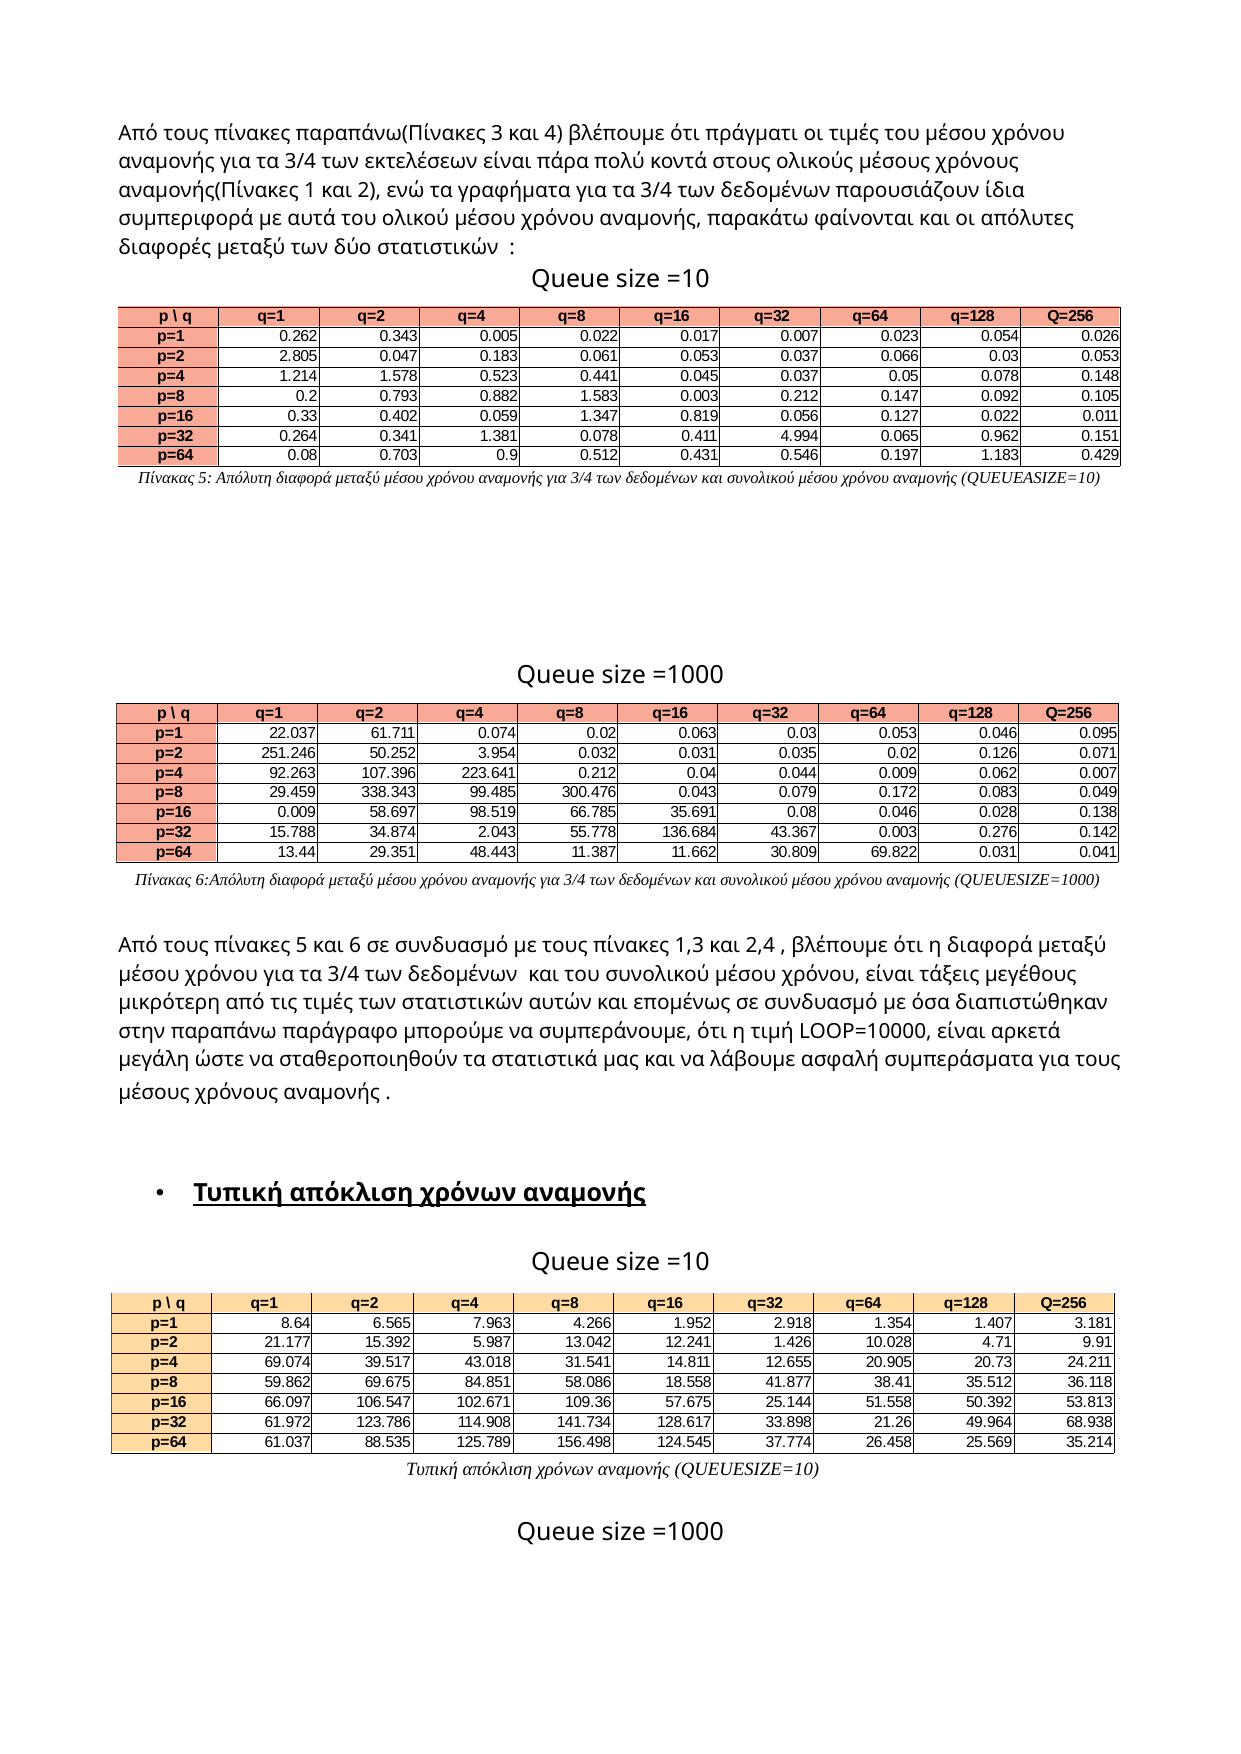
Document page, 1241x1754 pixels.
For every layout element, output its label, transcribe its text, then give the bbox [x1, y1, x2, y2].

text ΤΤ Τυπική απόκλιση χρόνων αναμονής (QUEUESIZE=10) [312, 1434, 413, 1453]
text ΤΤ Τυπική απόκλιση χρόνων αναμονής (QUEUESIZE=10) [312, 1394, 413, 1413]
text ΤΤ Τυπική απόκλιση χρόνων αναμονής (QUEUESIZE=10) [714, 1314, 813, 1333]
text ΤΤ Τυπική απόκλιση χρόνων αναμονής (QUEUESIZE=10) [514, 1414, 613, 1433]
text ΤΤ Τυπική απόκλιση χρόνων αναμονής (QUEUESIZE=10) [312, 1374, 413, 1393]
text ΤΤ Τυπική απόκλιση χρόνων αναμονής (QUEUESIZE=10) [212, 1374, 311, 1393]
text ΤΤ Τυπική απόκλιση χρόνων αναμονής (QUEUESIZE=10) [714, 1434, 813, 1453]
text ΤΤ Τυπική απόκλιση χρόνων αναμονής (QUEUESIZE=10) [914, 1374, 1014, 1393]
text ΤΤ Τυπική απόκλιση χρόνων αναμονής (QUEUESIZE=10) [212, 1354, 311, 1373]
text Queue size =1000 [118, 657, 1122, 691]
text Από τους πίνακες 5 και 6 σε συνδυασμό με τους πίνακες 1,3 και 2,4 , βλέπουμε ότι η διαφορά μεταξύ μέσου χρόνου για τα 3/4 των δεδομένων και του συνολικού μέσου χρόνου, είναι τάξεις μεγέθους μικρότερη από τις τιμές των στατιστικών αυτών και επομένως σε συνδυασμό με όσα διαπιστώθηκαν στην παραπάνω παράγραφο μπορούμε να συμπεράνουμε, ότι η τιμή LOOP=10000, είναι αρκετά μεγάλη ώστε να σταθεροποιηθούν τα στατιστικά μας και να λάβουμε ασφαλή συμπεράσματα για τους μέσους χρόνους αναμονής . [118, 931, 1122, 1107]
text ΤΤ Τυπική απόκλιση χρόνων αναμονής (QUEUESIZE=10) [312, 1334, 413, 1353]
text ΤΤ Τυπική απόκλιση χρόνων αναμονής (QUEUESIZE=10) [614, 1334, 713, 1353]
text Queue size =10 [118, 1243, 1122, 1277]
text ΤΤ Τυπική απόκλιση χρόνων αναμονής (QUEUESIZE=10) [212, 1314, 311, 1333]
text ΤΤ Τυπική απόκλιση χρόνων αναμονής (QUEUESIZE=10) [914, 1414, 1014, 1433]
text ΤΤ Τυπική απόκλιση χρόνων αναμονής (QUEUESIZE=10) [714, 1354, 813, 1373]
text ΤΤ Τυπική απόκλιση χρόνων αναμονής (QUEUESIZE=10) [814, 1394, 913, 1413]
text ΤΤ Τυπική απόκλιση χρόνων αναμονής (QUEUESIZE=10) [614, 1394, 713, 1413]
text ΤΤ Τυπική απόκλιση χρόνων αναμονής (QUEUESIZE=10) [1015, 1314, 1114, 1333]
text ΤΤ Τυπική απόκλιση χρόνων αναμονής (QUEUESIZE=10) [614, 1354, 713, 1373]
text ΤΤ Τυπική απόκλιση χρόνων αναμονής (QUEUESIZE=10) [1015, 1394, 1114, 1413]
text ΤΤ Τυπική απόκλιση χρόνων αναμονής (QUEUESIZE=10) [312, 1354, 413, 1373]
text ΤΤ Τυπική απόκλιση χρόνων αναμονής (QUEUESIZE=10) [614, 1414, 713, 1433]
text ΤΤ Τυπική απόκλιση χρόνων αναμονής (QUEUESIZE=10) [414, 1394, 513, 1413]
text ΤΤ Τυπική απόκλιση χρόνων αναμονής (QUEUESIZE=10) [212, 1434, 311, 1453]
text ΤΤ Τυπική απόκλιση χρόνων αναμονής (QUEUESIZE=10) [212, 1414, 311, 1433]
text ΤΤ Τυπική απόκλιση χρόνων αναμονής (QUEUESIZE=10) [514, 1354, 613, 1373]
text ΤΤ Τυπική απόκλιση χρόνων αναμονής (QUEUESIZE=10) [914, 1334, 1014, 1353]
text ΤΤ Τυπική απόκλιση χρόνων αναμονής (QUEUESIZE=10) [914, 1434, 1014, 1453]
text ΤΤ Τυπική απόκλιση χρόνων αναμονής (QUEUESIZE=10) [914, 1314, 1014, 1333]
text ΤΤ Τυπική απόκλιση χρόνων αναμονής (QUEUESIZE=10) [614, 1314, 713, 1333]
text ΤΤ Τυπική απόκλιση χρόνων αναμονής (QUEUESIZE=10) [414, 1434, 513, 1453]
text AAAdsds efewfe3dsaDΑπΑΠΠίνακας 5: Απόλυτη διαφορά μεταξύ μέσου χρόνου αναμονής για 3/4 των δεδομένων και συνολικού μέσου χρόνου αναμονής (QUEUEASIZE=10) [118, 307, 1122, 487]
text ΤΤ Τυπική απόκλιση χρόνων αναμονής (QUEUESIZE=10) [514, 1334, 613, 1353]
text ΤΤ Τυπική απόκλιση χρόνων αναμονής (QUEUESIZE=10) [414, 1334, 513, 1353]
text ΤΤ Τυπική απόκλιση χρόνων αναμονής (QUEUESIZE=10) [105, 1293, 1122, 1479]
text ΤΤ Τυπική απόκλιση χρόνων αναμονής (QUEUESIZE=10) [814, 1334, 913, 1353]
text ΤΤ Τυπική απόκλιση χρόνων αναμονής (QUEUESIZE=10) [212, 1394, 311, 1413]
text ΤΤ Τυπική απόκλιση χρόνων αναμονής (QUEUESIZE=10) [514, 1374, 613, 1393]
text ΤΤ Τυπική απόκλιση χρόνων αναμονής (QUEUESIZE=10) [212, 1334, 311, 1353]
text ΤΤ Τυπική απόκλιση χρόνων αναμονής (QUEUESIZE=10) [714, 1414, 813, 1433]
text Queue size =10 [118, 260, 1122, 294]
text ΤΤ Τυπική απόκλιση χρόνων αναμονής (QUEUESIZE=10) [814, 1374, 913, 1393]
text ΤΤ Τυπική απόκλιση χρόνων αναμονής (QUEUESIZE=10) [814, 1314, 913, 1333]
text Queue size =1000 [118, 1513, 1122, 1547]
text ΤΤ Τυπική απόκλιση χρόνων αναμονής (QUEUESIZE=10) [614, 1434, 713, 1453]
text ΤΤ Τυπική απόκλιση χρόνων αναμονής (QUEUESIZE=10) [514, 1394, 613, 1413]
text ΤΤ Τυπική απόκλιση χρόνων αναμονής (QUEUESIZE=10) [1015, 1414, 1114, 1433]
text ΤΤ Τυπική απόκλιση χρόνων αναμονής (QUEUESIZE=10) [914, 1394, 1014, 1413]
text ΤΤ Τυπική απόκλιση χρόνων αναμονής (QUEUESIZE=10) [414, 1314, 513, 1333]
text ΤΤ Τυπική απόκλιση χρόνων αναμονής (QUEUESIZE=10) [514, 1434, 613, 1453]
text ΤΤ Τυπική απόκλιση χρόνων αναμονής (QUEUESIZE=10) [1015, 1334, 1114, 1353]
list Τυπική απόκλιση χρόνων αναμονής [156, 1175, 1122, 1209]
text ΤΤ Τυπική απόκλιση χρόνων αναμονής (QUEUESIZE=10) [814, 1434, 913, 1453]
text ΤΤ Τυπική απόκλιση χρόνων αναμονής (QUEUESIZE=10) [312, 1314, 413, 1333]
text ΤΤ Τυπική απόκλιση χρόνων αναμονής (QUEUESIZE=10) [814, 1414, 913, 1433]
text ΤΤ Τυπική απόκλιση χρόνων αναμονής (QUEUESIZE=10) [614, 1374, 713, 1393]
text ΤΤ Τυπική απόκλιση χρόνων αναμονής (QUEUESIZE=10) [1015, 1374, 1114, 1393]
text ΤΤ Τυπική απόκλιση χρόνων αναμονής (QUEUESIZE=10) [914, 1354, 1014, 1373]
text ΤΤ Τυπική απόκλιση χρόνων αναμονής (QUEUESIZE=10) [514, 1314, 613, 1333]
text ΤΤ Τυπική απόκλιση χρόνων αναμονής (QUEUESIZE=10) [714, 1374, 813, 1393]
text ΤΤ Τυπική απόκλιση χρόνων αναμονής (QUEUESIZE=10) [714, 1394, 813, 1413]
text ΤΤ Τυπική απόκλιση χρόνων αναμονής (QUEUESIZE=10) [414, 1374, 513, 1393]
text ΤΤ Τυπική απόκλιση χρόνων αναμονής (QUEUESIZE=10) [414, 1354, 513, 1373]
text Από τους πίνακες παραπάνω(Πίνακες 3 και 4) βλέπουμε ότι πράγματι οι τιμές του μέσου χρόνου αναμονής για τα 3/4 των εκτελέσεων είναι πάρα πολύ κοντά στους ολικούς μέσους χρόνους αναμονής(Πίνακες 1 και 2), ενώ τα γραφήματα για τα 3/4 των δεδομένων παρουσιάζουν ίδια συμπεριφορά με αυτά του ολικού μέσου χρόνου αναμονής, παρακάτω φαίνονται και οι απόλυτες διαφορές μεταξύ των δύο στατιστικών : [118, 118, 1122, 260]
text Πίνακας 6:Απόλυτη διαφορά μεταξύ μέσου χρόνου αναμονής για 3/4 των δεδομένων και συνολικού μέσου χρόνου αναμονής (QUEUESIZE=1000) [114, 703, 1123, 889]
text ΤΤ Τυπική απόκλιση χρόνων αναμονής (QUEUESIZE=10) [312, 1414, 413, 1433]
text ΤΤ Τυπική απόκλιση χρόνων αναμονής (QUEUESIZE=10) [814, 1354, 913, 1373]
text ΤΤ Τυπική απόκλιση χρόνων αναμονής (QUEUESIZE=10) [714, 1334, 813, 1353]
text ΤΤ Τυπική απόκλιση χρόνων αναμονής (QUEUESIZE=10) [1015, 1354, 1114, 1373]
text ΤΤ Τυπική απόκλιση χρόνων αναμονής (QUEUESIZE=10) [414, 1414, 513, 1433]
